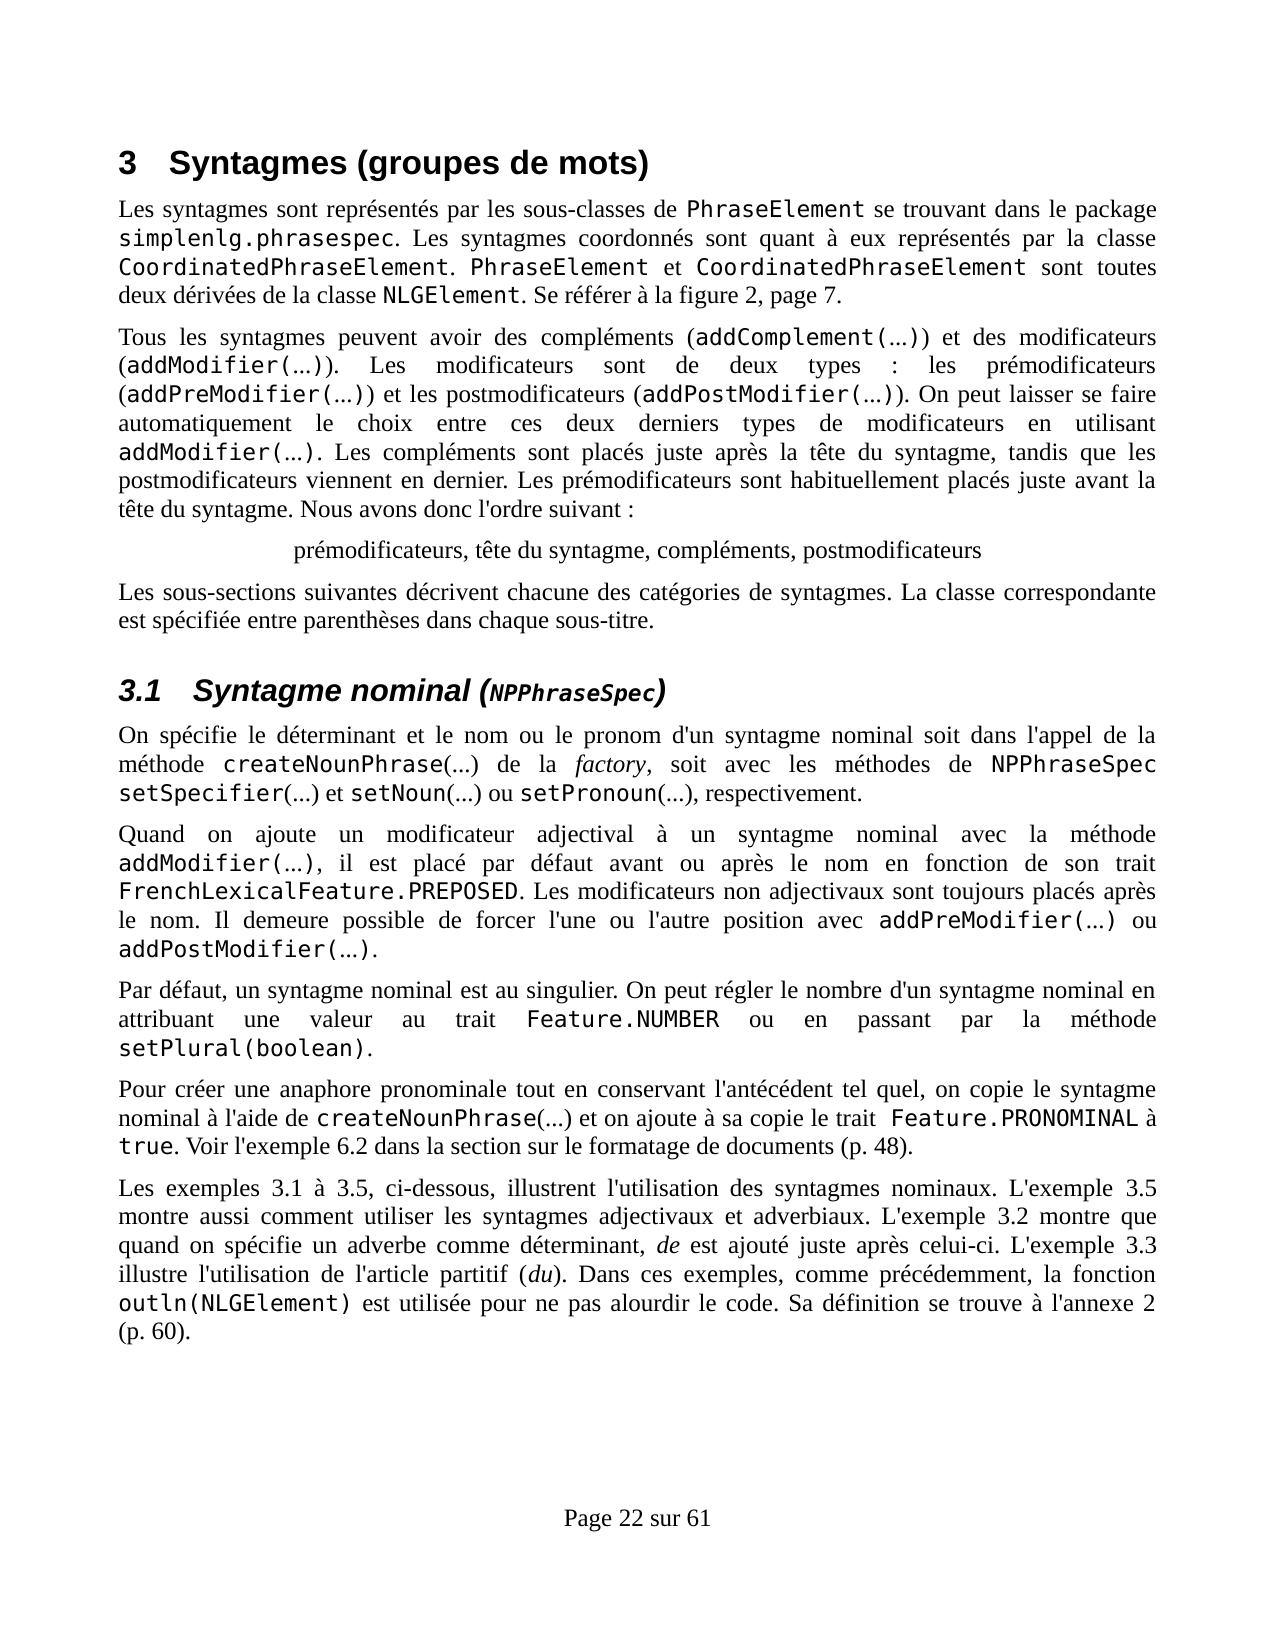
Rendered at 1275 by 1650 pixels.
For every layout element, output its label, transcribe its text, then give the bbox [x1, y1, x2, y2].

text Les sous-sections suivantes décrivent chacune des catégories de syntagmes. La classe correspondante est spécifiée entre parenthèses dans chaque sous-titre. [118, 577, 1157, 634]
subtitle Syntagmes (groupes de mots) [118, 143, 1157, 182]
text Les exemples 3.1 à 3.5, ci-dessous, illustrent l'utilisation des syntagmes nominaux. L'exemple 3.5 montre aussi comment utiliser les syntagmes adjectivaux et adverbiaux. L'exemple 3.2 montre que quand on spécifie un adverbe comme déterminant, de est ajouté juste après celui-ci. L'exemple 3.3 illustre l'utilisation de l'article partitif (du). Dans ces exemples, comme précédemment, la fonction outln(NLGElement) est utilisée pour ne pas alourdir le code. Sa définition se trouve à l'annexe 2 (p. 64). [118, 1173, 1157, 1345]
text Quand on ajoute un modificateur adjectival à un syntagme nominal avec la méthode addModifier(...), il est placé par défaut avant ou après le nom en fonction de son trait FrenchLexicalFeature.PREPOSED. Les modificateurs non adjectivaux sont toujours placés après le nom. Il demeure possible de forcer l'une ou l'autre position avec addPreModifier(...) ou addPostModifier(...). [118, 819, 1157, 963]
text On spécifie le déterminant et le nom ou le pronom d'un syntagme nominal soit dans l'appel de la méthode createNounPhrase(...) de la factory, soit avec les méthodes de NPPhraseSpec setSpecifier(...) et setNoun(...) ou setPronoun(...), respectivement. [118, 720, 1157, 806]
text Tous les syntagmes peuvent avoir des compléments (addComplement(...)) et des modificateurs (addModifier(...)). Les modificateurs sont de deux types : les prémodificateurs (addPreModifier(...)) et les postmodificateurs (addPostModifier(...)). On peut laisser se faire automatiquement le choix entre ces deux derniers types de modificateurs en utilisant addModifier(...). Les compléments sont placés juste après la tête du syntagme, tandis que les postmodificateurs viennent en dernier. Les prémodificateurs sont habituellement placés juste avant la tête du syntagme. Nous avons donc l'ordre suivant : [118, 322, 1157, 523]
subtitle Syntagme nominal (NPPhraseSpec) [118, 672, 1157, 708]
text Les syntagmes sont représentés par les sous-classes de PhraseElement se trouvant dans le package simplenlg.phrasespec. Les syntagmes coordonnés sont quant à eux représentés par la classe CoordinatedPhraseElement. PhraseElement et CoordinatedPhraseElement sont toutes deux dérivées de la classe NLGElement. Se référer à la figure 2, page 7. [118, 194, 1157, 309]
text prémodificateurs, tête du syntagme, compléments, postmodificateurs [118, 536, 1157, 564]
text Pour créer une anaphore pronominale tout en conservant l'antécédent tel quel, on copie le syntagme nominal à l'aide de createNounPhrase(...) et on ajoute à sa copie le trait Feature.PRONOMINAL à true. Voir l'exemple 6.2 dans la section sur le formatage de documents (p. 52). [118, 1074, 1157, 1160]
text Par défaut, un syntagme nominal est au singulier. On peut régler le nombre d'un syntagme nominal en attribuant une valeur au trait Feature.NUMBER ou en passant par la méthode setPlural(boolean). [118, 975, 1157, 1061]
